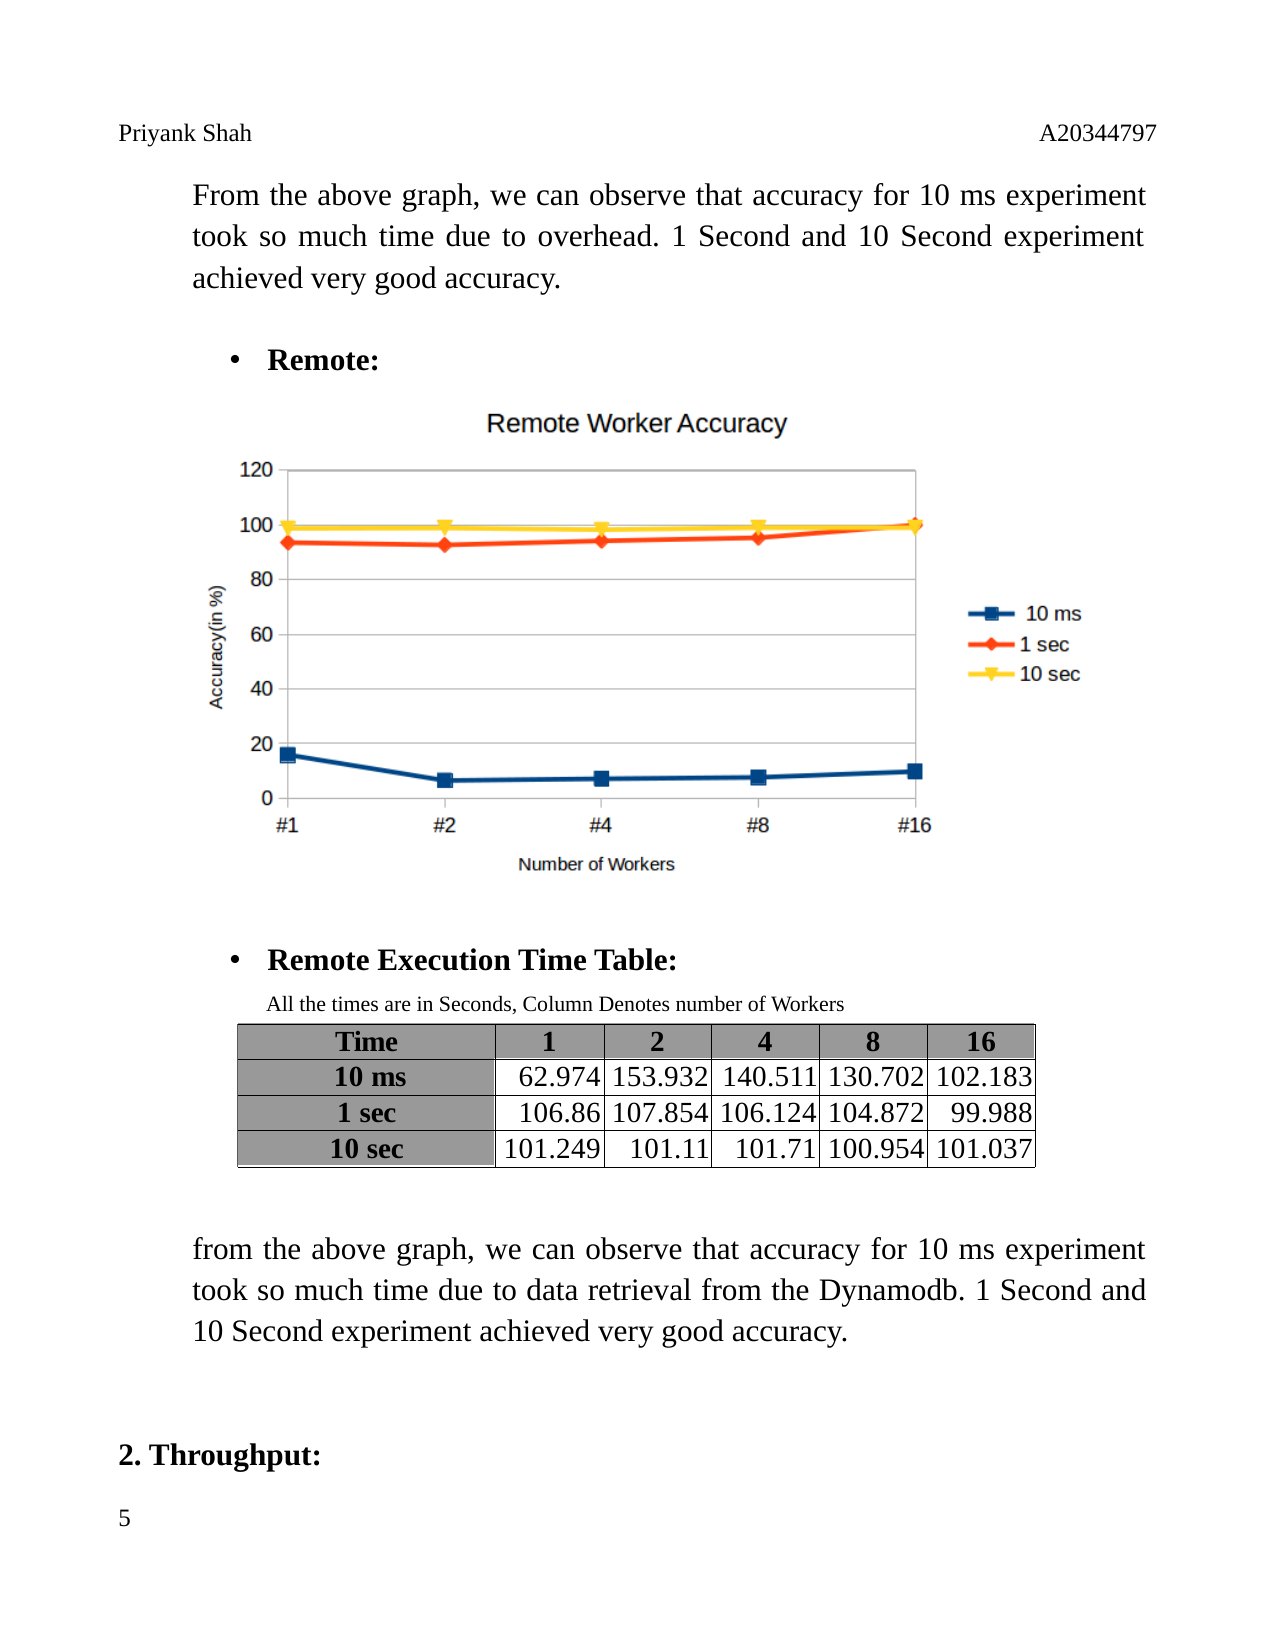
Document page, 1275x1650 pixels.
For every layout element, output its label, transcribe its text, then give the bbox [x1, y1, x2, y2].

text from the above graph, we can observe that accuracy for 10 ms experiment took so much time due to data retrieval from the Dynamodb. 1 Second and 10 Second experiment achieved very good accuracy. [118, 1230, 1157, 1349]
picture [173, 382, 1102, 905]
list Remote Execution Time Table: [229, 941, 1157, 977]
list Remote: [229, 341, 1157, 377]
text From the above graph, we can observe that accuracy for 10 ms experiment took so much time due to overhead. 1 Second and 10 Second experiment achieved very good accuracy. [118, 176, 1157, 295]
text All the times are in Seconds, Column Denotes number of Workers [118, 983, 1157, 1019]
text 2. Throughput: [118, 1436, 1157, 1472]
